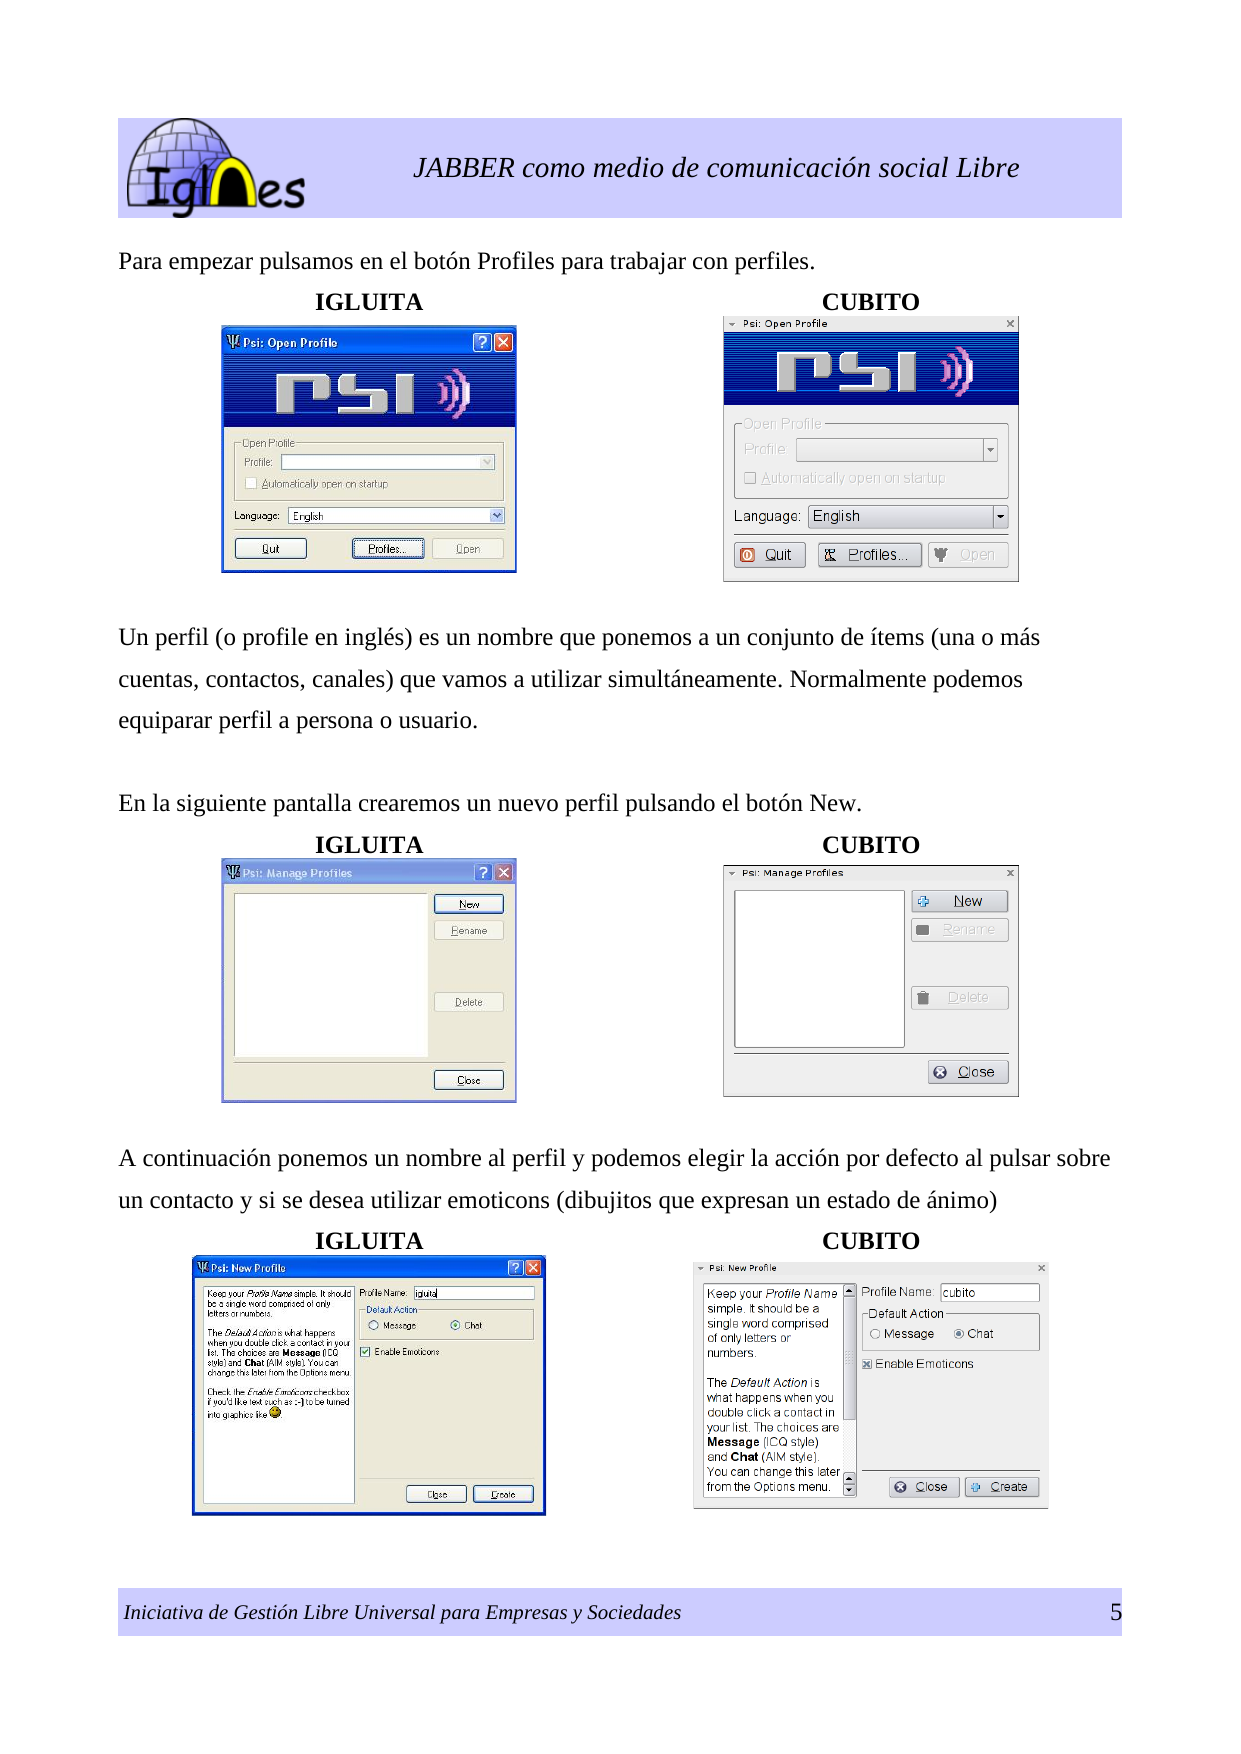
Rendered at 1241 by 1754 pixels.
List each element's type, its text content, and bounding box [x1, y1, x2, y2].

table_header CUBITO [620, 288, 1122, 316]
picture [221, 858, 517, 1103]
picture [693, 1262, 1049, 1509]
table_header IGLUITA [118, 831, 620, 859]
picture [118, 118, 1122, 218]
text A continuación ponemos un nombre al perfil y podemos elegir la acción por defecto al pulsar sobre un contacto y si se desea utilizar emoticons (dibujitos que expresan un estado de ánimo) [118, 1144, 1122, 1213]
table_header IGLUITA [118, 1227, 620, 1255]
picture [723, 865, 1019, 1097]
text En la siguiente pantalla crearemos un nuevo perfil pulsando el botón New. [118, 789, 1122, 817]
table_cell [620, 1255, 1122, 1543]
picture [221, 325, 517, 573]
table_cell [118, 1255, 620, 1543]
table_header CUBITO [620, 831, 1122, 859]
table_cell [118, 316, 620, 609]
table_cell [620, 316, 1122, 609]
table_cell [620, 859, 1122, 1130]
text Un perfil (o profile en inglés) es un nombre que ponemos a un conjunto de ítems (una o más cuentas, contactos, canales) que vamos a utilizar simultáneamente. Normalmente podemos equiparar perfil a persona o usuario. [118, 623, 1122, 734]
text Para empezar pulsamos en el botón Profiles para trabajar con perfiles. [118, 247, 1122, 274]
table_header CUBITO [620, 1227, 1122, 1255]
picture [723, 316, 1019, 582]
table_header IGLUITA [118, 288, 620, 316]
picture [191, 1255, 547, 1516]
table_cell [118, 859, 620, 1130]
picture [118, 1588, 1122, 1636]
